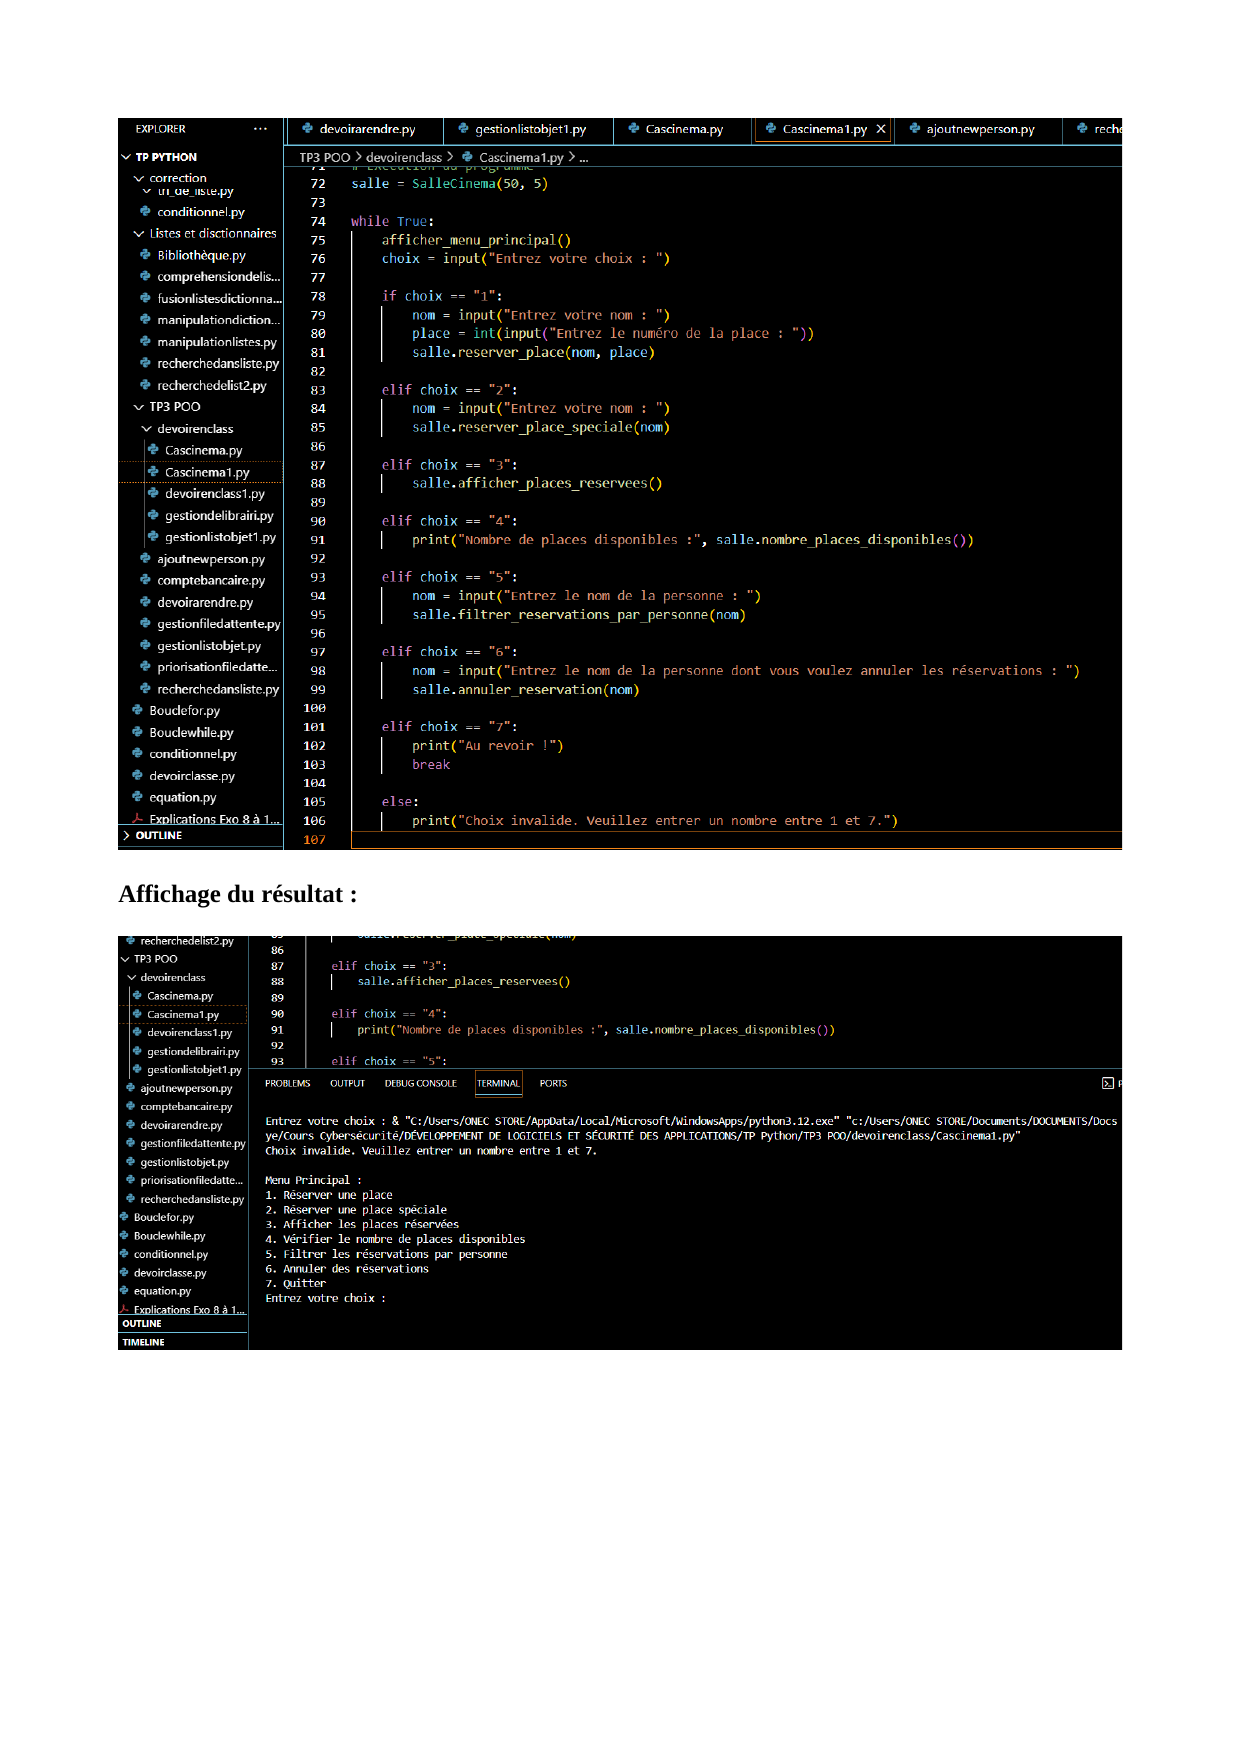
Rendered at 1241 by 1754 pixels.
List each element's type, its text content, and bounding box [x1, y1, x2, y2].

text Affichage du résultat : [118, 879, 1122, 907]
picture [118, 936, 1123, 1350]
picture [118, 118, 1123, 850]
